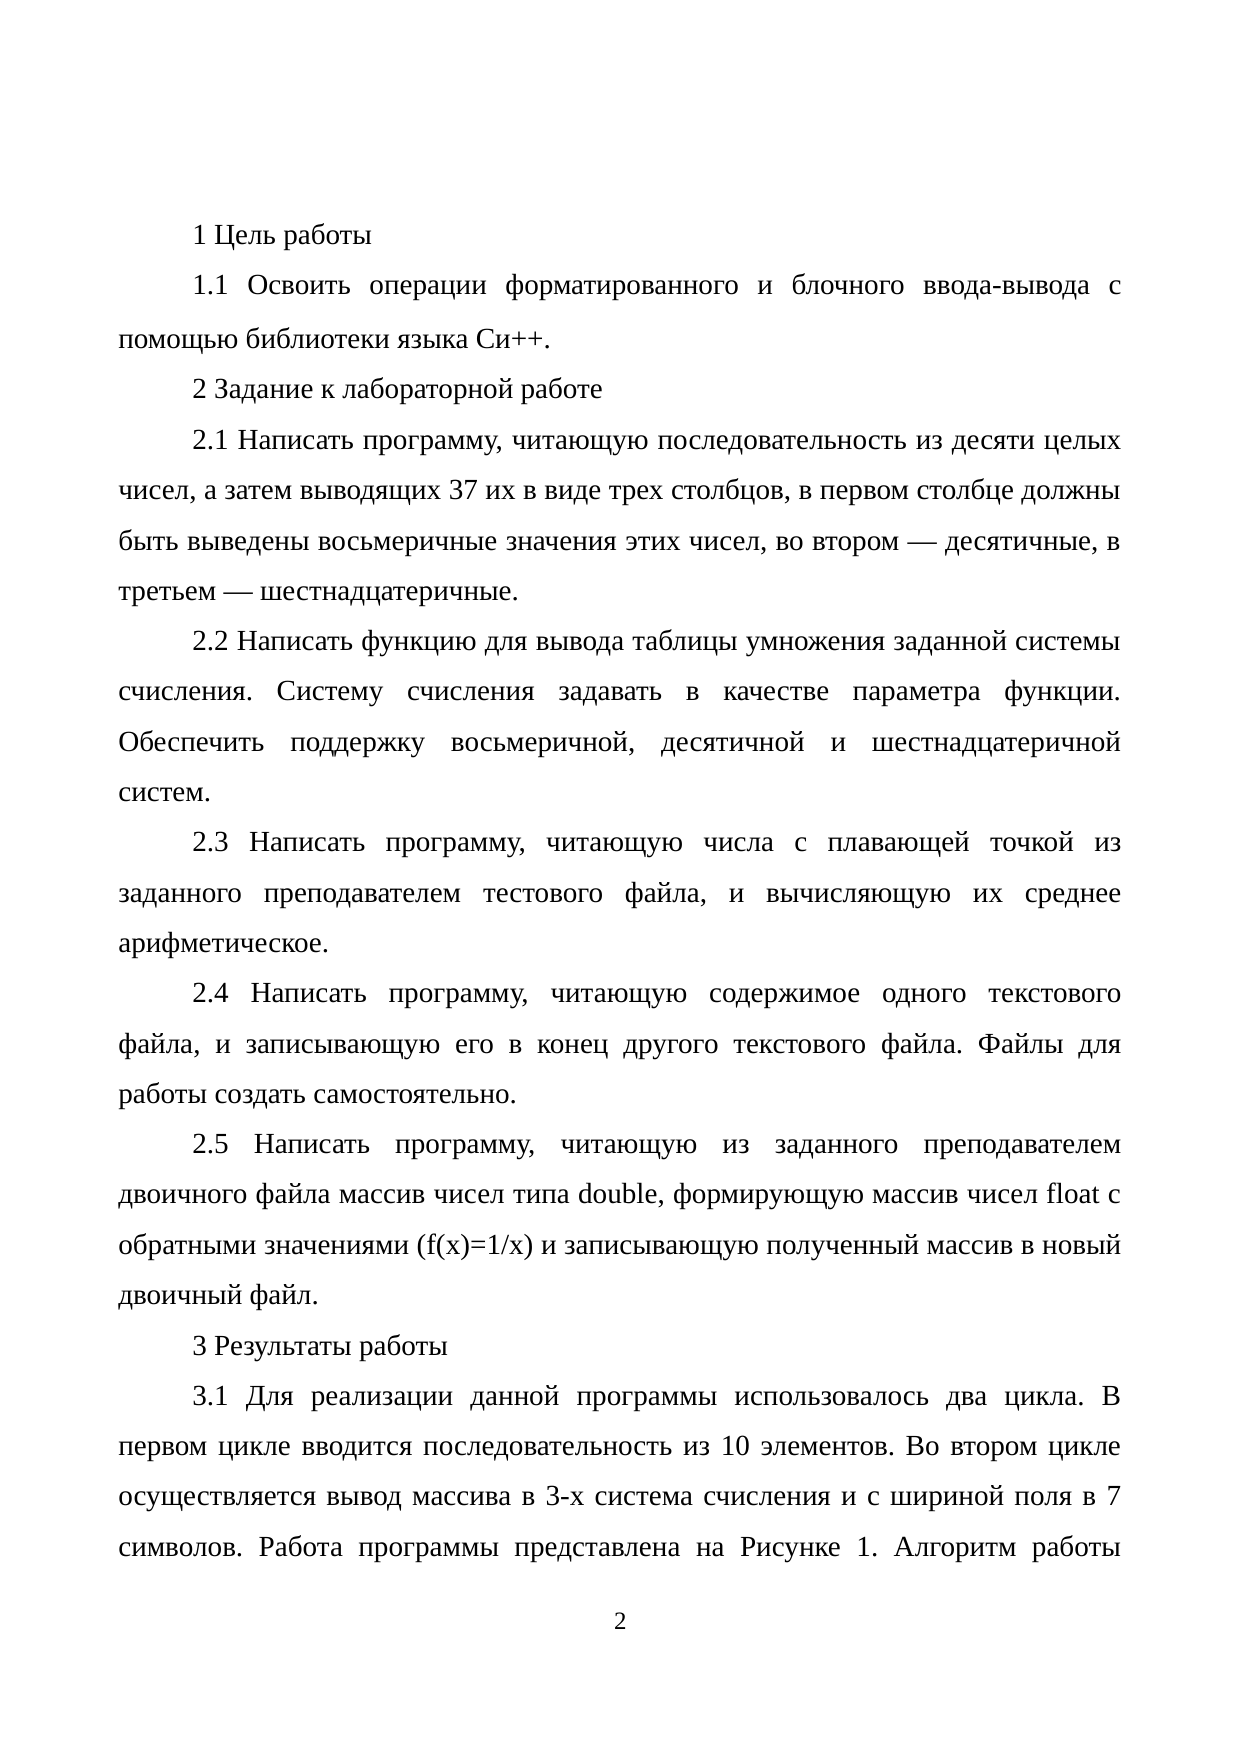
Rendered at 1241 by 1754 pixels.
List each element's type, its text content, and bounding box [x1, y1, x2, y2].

text 2.1 Написать программу, читающую последовательность из десяти целых чисел, а затем выводящих 37 их в виде трех столбцов, в первом столбце должны быть выведены восьмеричные значения этих чисел, во втором — десятичные, в третьем — шестнадцатеричные. [118, 422, 1122, 606]
text 2 Задание к лабораторной работе [118, 372, 1122, 405]
text 2.2 ﻿Написать функцию для вывода таблицы умножения заданной системы счисления. Систему счисления задавать в качестве параметра функции. Обеспечить поддержку восьмеричной, десятичной и шестнадцатеричной систем. [118, 623, 1122, 808]
text 2.4 Написать программу, читающую содержимое одного текстового файла, и записывающую его в конец другого текстового файла. Файлы для работы создать самостоятельно. [118, 975, 1122, 1109]
text 1 Цель работы [118, 217, 1122, 250]
text 3.1 Для реализации данной программы использовалось два цикла. В первом цикле вводится последовательность из 10 элементов. Во втором цикле осуществляется вывод массива в 3-х система счисления и с шириной поля в 7 символов. Работа программы представлена на Рисунке 1. Алгоритм работы [118, 1378, 1122, 1562]
text 1.1 ﻿﻿Освоить операции форматированного и блочного ввода-вывода с помощью библиотеки языка Си++. [118, 267, 1122, 355]
text 2.3 Написать программу, читающую числа с плавающей точкой из заданного преподавателем тестового файла, и вычисляющую их среднее арифметическое. [118, 824, 1122, 959]
text 3 Результаты работы [118, 1328, 1122, 1361]
text 2.5 Написать программу, читающую из заданного преподавателем двоичного файла массив чисел типа double, формирующую массив чисел float с обратными значениями (f(x)=1/x) и записывающую полученный массив в новый двоичный файл. [118, 1126, 1122, 1311]
